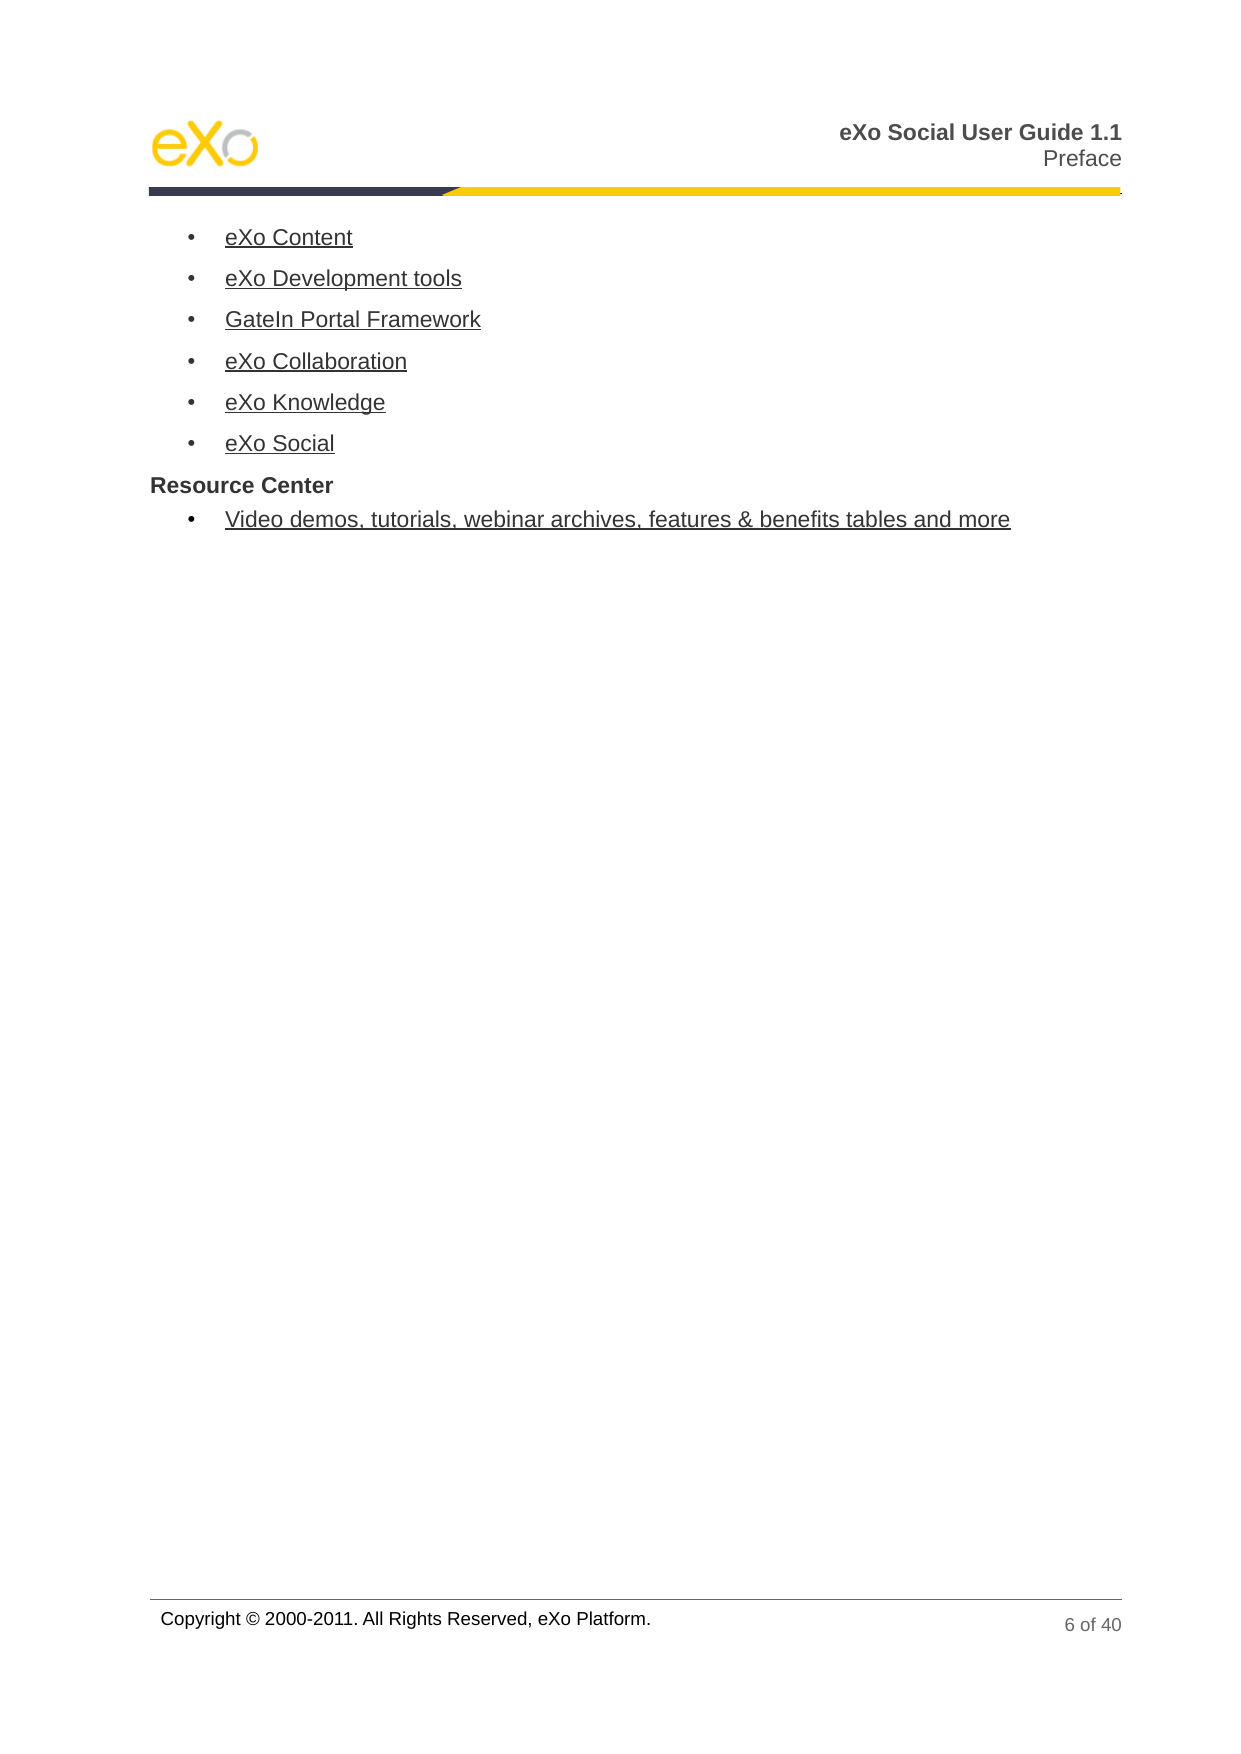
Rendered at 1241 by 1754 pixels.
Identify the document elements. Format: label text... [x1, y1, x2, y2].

picture [152, 120, 259, 167]
list eXo Knowledge [187, 389, 1122, 415]
list eXo Content [187, 223, 1122, 250]
list eXo Development tools [187, 265, 1122, 291]
list Resource Center [112, 472, 1122, 498]
list Video demos, tutorials, webinar archives, features & benefits tables and more [187, 506, 1122, 532]
picture [148, 187, 1121, 196]
list eXo Social [187, 430, 1122, 457]
list eXo Collaboration [187, 348, 1122, 374]
list GateIn Portal Framework [187, 306, 1122, 333]
